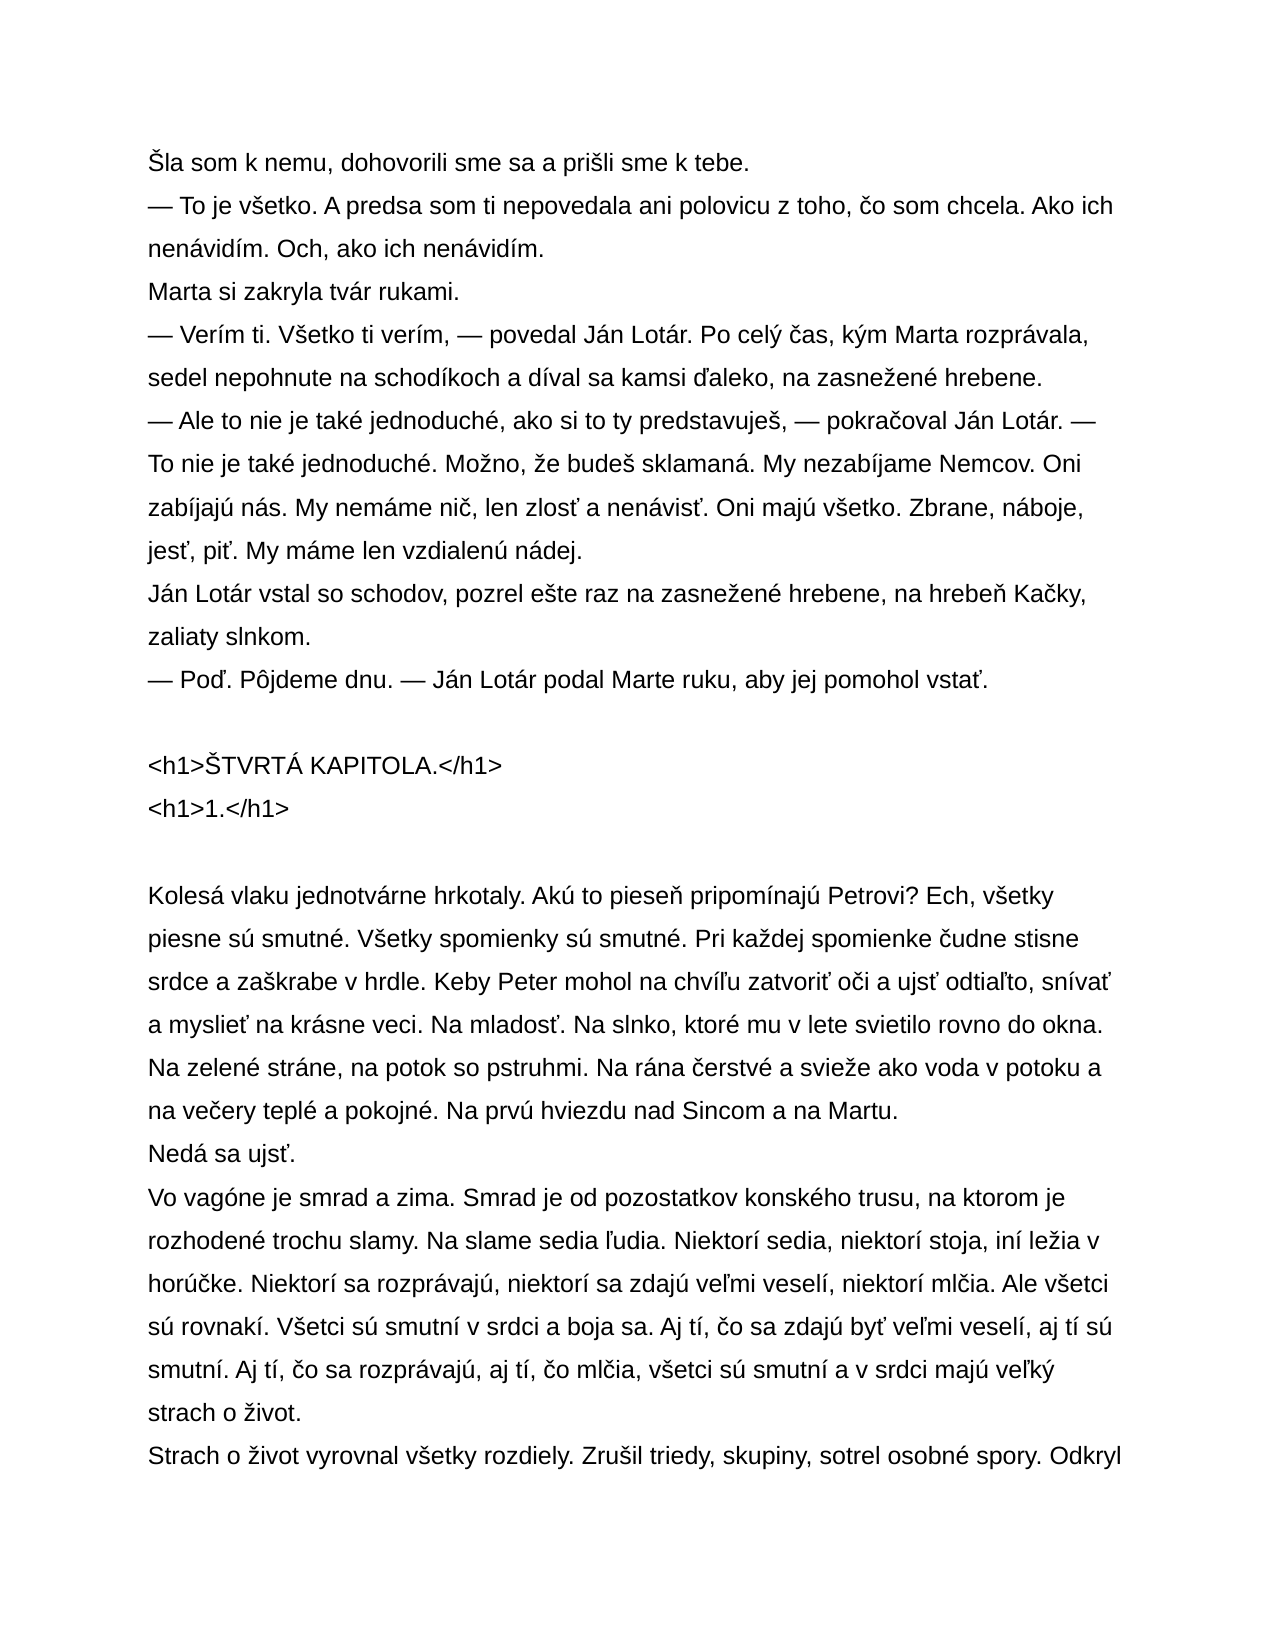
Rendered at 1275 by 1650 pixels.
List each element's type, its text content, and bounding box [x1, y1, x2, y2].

text Strach o život vyrovnal všetky rozdiely. Zrušil triedy, skupiny, sotrel osobné spory. Odkryl [148, 1441, 1127, 1470]
text Kolesá vlaku jednotvárne hrkotaly. Akú to pieseň pripomínajú Petrovi? Ech, všetky piesne sú smutné. Všetky spomienky sú smutné. Pri každej spomienke čudne stisne srdce a zaškrabe v hrdle. Keby Peter mohol na chvíľu zatvoriť oči a ujsť odtiaľto, snívať a myslieť na krásne veci. Na mladosť. Na slnko, ktoré mu v lete svietilo rovno do okna. Na zelené stráne, na potok so pstruhmi. Na rána čerstvé a svieže ako voda v potoku a na večery teplé a pokojné. Na prvú hviezdu nad Sincom a na Martu. [148, 881, 1127, 1125]
text Marta si zakryla tvár rukami. [148, 277, 1127, 306]
text <h1>ŠTVRTÁ KAPITOLA.</h1> [148, 751, 1127, 780]
text — Poď. Pôjdeme dnu. — Ján Lotár podal Marte ruku, aby jej pomohol vstať. [148, 665, 1127, 694]
text — To je všetko. A predsa som ti nepovedala ani polovicu z toho, čo som chcela. Ako ich nenávidím. Och, ako ich nenávidím. [148, 191, 1127, 263]
text — Verím ti. Všetko ti verím, — povedal Ján Lotár. Po celý čas, kým Marta rozprávala, sedel nepohnute na schodíkoch a díval sa kamsi ďaleko, na zasnežené hrebene. [148, 320, 1127, 392]
text — Ale to nie je také jednoduché, ako si to ty predstavuješ, — pokračoval Ján Lotár. — To nie je také jednoduché. Možno, že budeš sklamaná. My nezabíjame Nemcov. Oni zabíjajú nás. My nemáme nič, len zlosť a nenávisť. Oni majú všetko. Zbrane, náboje, jesť, piť. My máme len vzdialenú nádej. [148, 406, 1127, 564]
text Nedá sa ujsť. [148, 1139, 1127, 1168]
text <h1>1.</h1> [148, 794, 1127, 823]
text Ján Lotár vstal so schodov, pozrel ešte raz na zasnežené hrebene, na hrebeň Kačky, zaliaty slnkom. [148, 579, 1127, 651]
text Vo vagóne je smrad a zima. Smrad je od pozostatkov konského trusu, na ktorom je rozhodené trochu slamy. Na slame sedia ľudia. Niektorí sedia, niektorí stoja, iní ležia v horúčke. Niektorí sa rozprávajú, niektorí sa zdajú veľmi veselí, niektorí mlčia. Ale všetci sú rovnakí. Všetci sú smutní v srdci a boja sa. Aj tí, čo sa zdajú byť veľmi veselí, aj tí sú smutní. Aj tí, čo sa rozprávajú, aj tí, čo mlčia, všetci sú smutní a v srdci majú veľký strach o život. [148, 1183, 1127, 1427]
text Šla som k nemu, dohovorili sme sa a prišli sme k tebe. [148, 148, 1127, 176]
